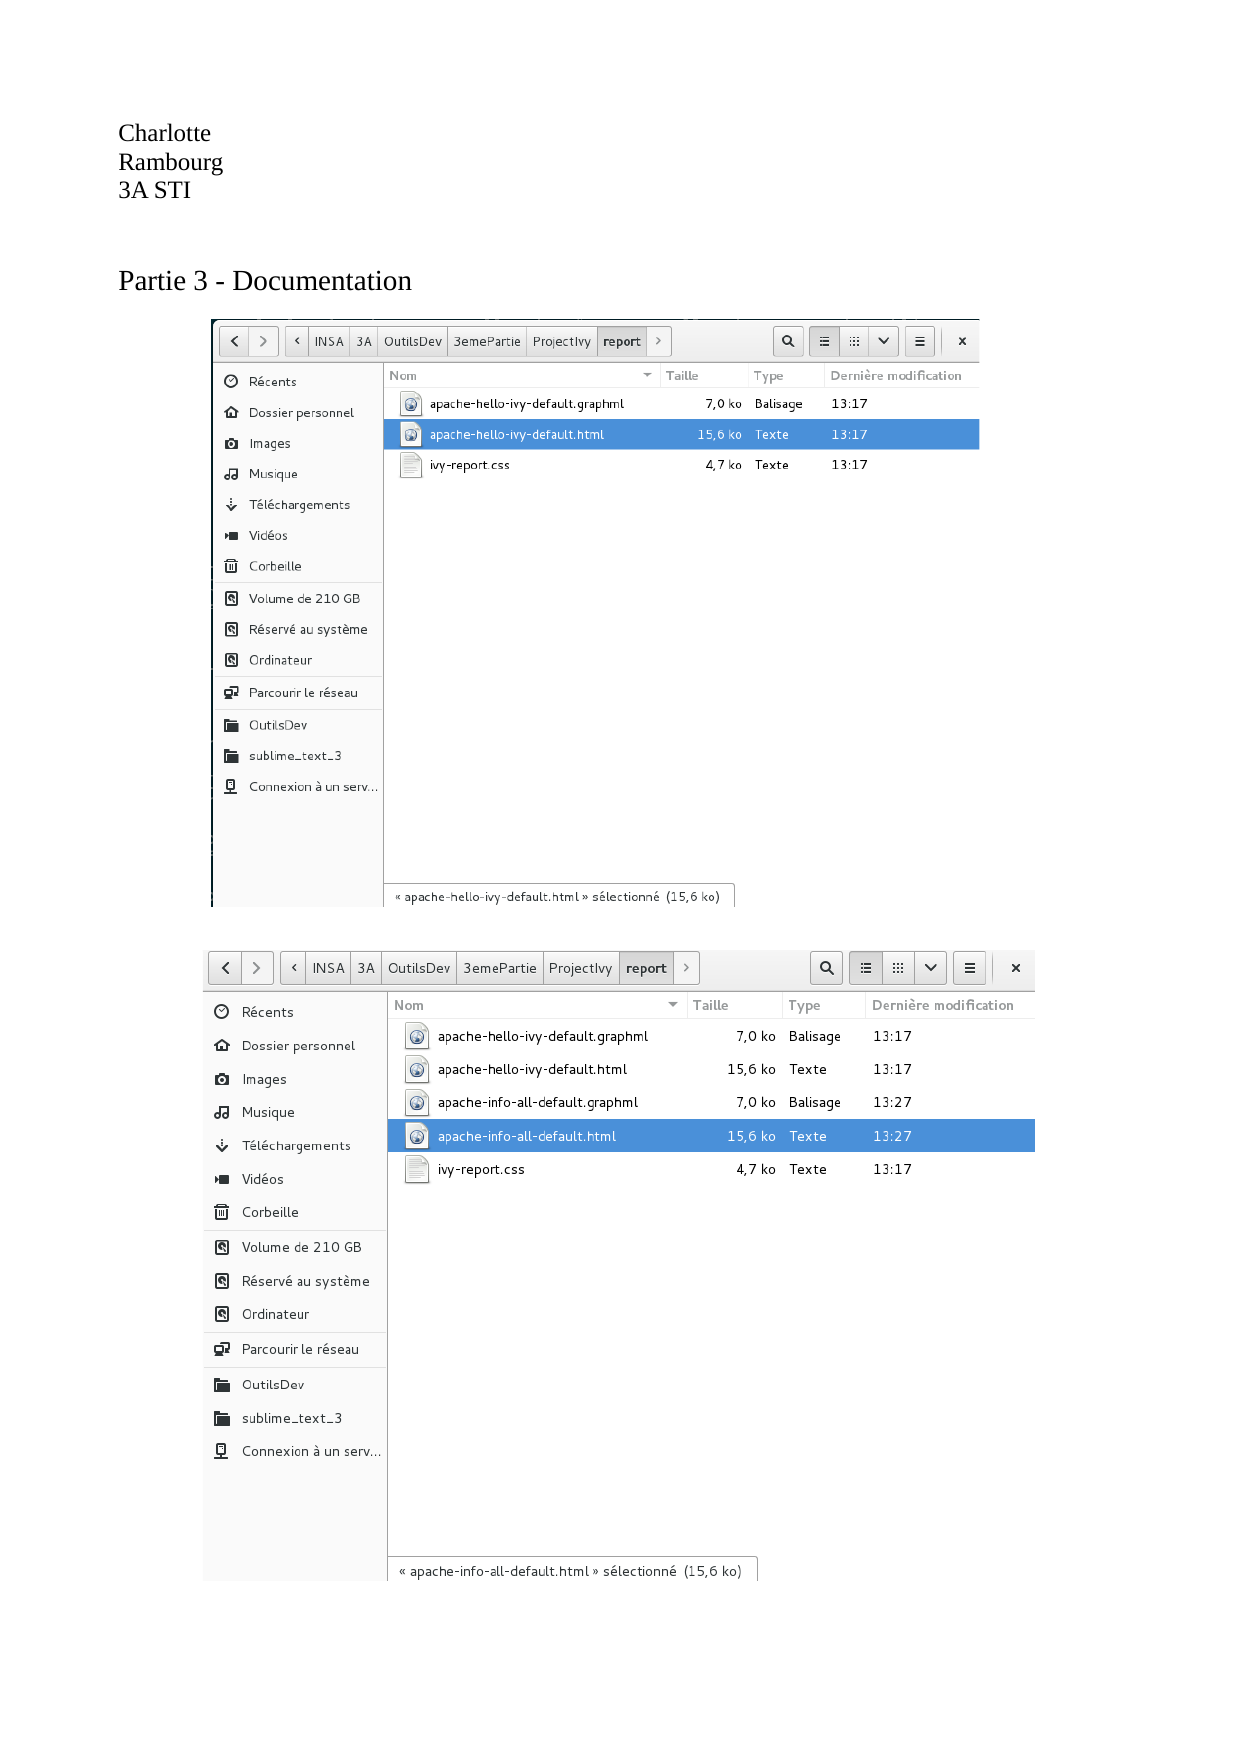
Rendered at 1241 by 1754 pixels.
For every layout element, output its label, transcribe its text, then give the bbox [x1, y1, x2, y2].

picture [211, 319, 980, 907]
text Partie 3 - Documentation [118, 263, 1122, 296]
picture [202, 950, 1035, 1581]
